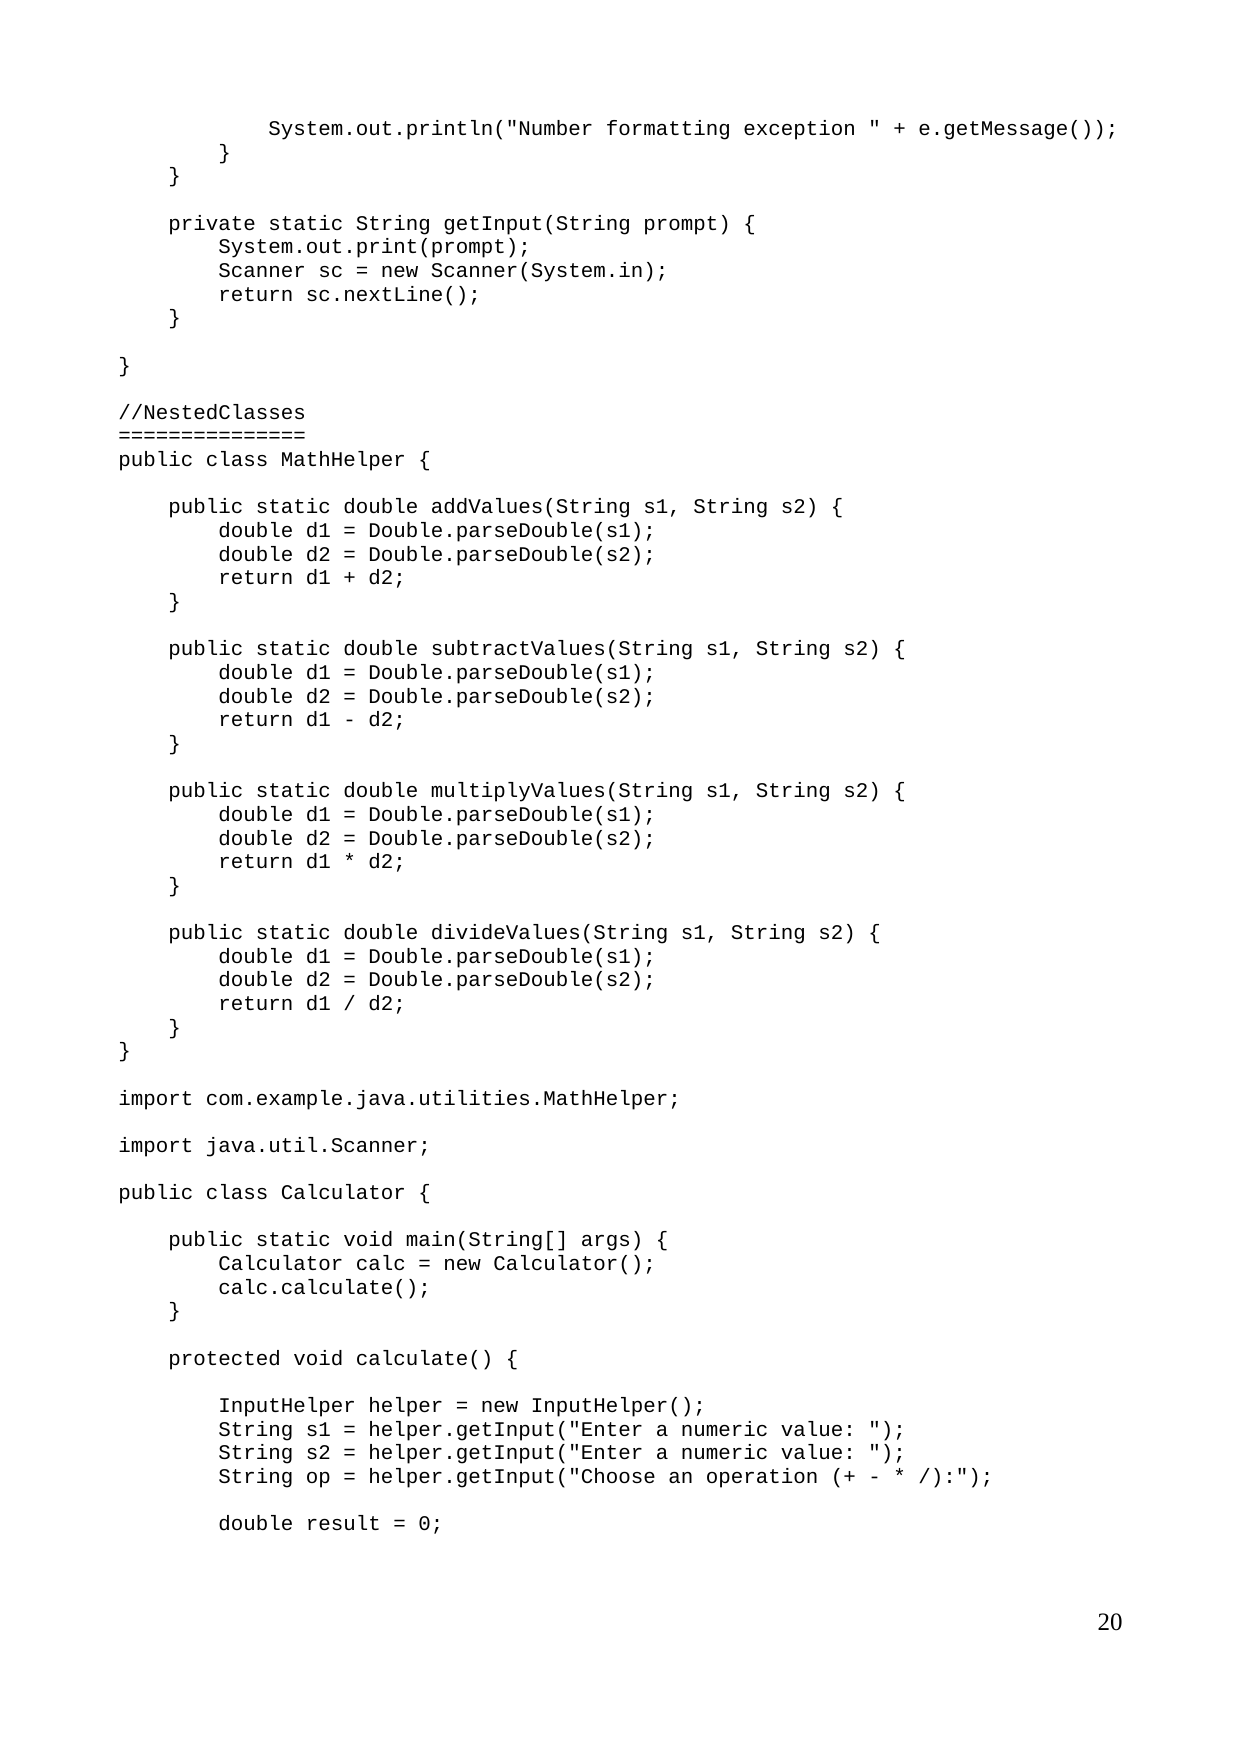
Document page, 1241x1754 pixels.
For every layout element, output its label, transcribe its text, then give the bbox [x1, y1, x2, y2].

text Scanner sc = new Scanner(System.in); [118, 260, 1122, 284]
text } [118, 875, 1122, 898]
text double d2 = Double.parseDouble(s2); [118, 544, 1122, 567]
text } [118, 591, 1122, 615]
text double d1 = Double.parseDouble(s1); [118, 804, 1122, 827]
text } [118, 142, 1122, 165]
text } [118, 1040, 1122, 1064]
text public class MathHelper { [118, 449, 1122, 473]
text return d1 / d2; [118, 993, 1122, 1017]
text } [118, 1300, 1122, 1324]
text } [118, 307, 1122, 331]
text double d1 = Double.parseDouble(s1); [118, 662, 1122, 686]
text public static double multiplyValues(String s1, String s2) { [118, 780, 1122, 804]
text return d1 - d2; [118, 709, 1122, 733]
text return sc.nextLine(); [118, 284, 1122, 307]
text System.out.println("Number formatting exception " + e.getMessage()); [118, 118, 1122, 142]
text private static String getInput(String prompt) { [118, 213, 1122, 236]
text return d1 + d2; [118, 567, 1122, 591]
text public static double divideValues(String s1, String s2) { [118, 922, 1122, 946]
text } [118, 1017, 1122, 1040]
text public static double subtractValues(String s1, String s2) { [118, 638, 1122, 662]
text public static void main(String[] args) { [118, 1229, 1122, 1253]
text double d1 = Double.parseDouble(s1); [118, 946, 1122, 969]
text double d2 = Double.parseDouble(s2); [118, 827, 1122, 851]
text public class Calculator { [118, 1182, 1122, 1206]
text String op = helper.getInput("Choose an operation (+ - * /):"); [118, 1466, 1122, 1489]
text //NestedClasses [118, 402, 1122, 426]
text String s2 = helper.getInput("Enter a numeric value: "); [118, 1442, 1122, 1466]
text InputHelper helper = new InputHelper(); [118, 1395, 1122, 1419]
text protected void calculate() { [118, 1348, 1122, 1371]
text String s1 = helper.getInput("Enter a numeric value: "); [118, 1419, 1122, 1442]
text import com.example.java.utilities.MathHelper; [118, 1088, 1122, 1111]
text import java.util.Scanner; [118, 1135, 1122, 1158]
text double d2 = Double.parseDouble(s2); [118, 686, 1122, 709]
text } [118, 165, 1122, 189]
text double result = 0; [118, 1513, 1122, 1537]
text Calculator calc = new Calculator(); [118, 1253, 1122, 1277]
text System.out.print(prompt); [118, 236, 1122, 260]
text } [118, 354, 1122, 378]
text public static double addValues(String s1, String s2) { [118, 496, 1122, 520]
text calc.calculate(); [118, 1277, 1122, 1300]
text } [118, 733, 1122, 757]
text return d1 * d2; [118, 851, 1122, 875]
text double d2 = Double.parseDouble(s2); [118, 969, 1122, 993]
text double d1 = Double.parseDouble(s1); [118, 520, 1122, 544]
text =============== [118, 426, 1122, 449]
